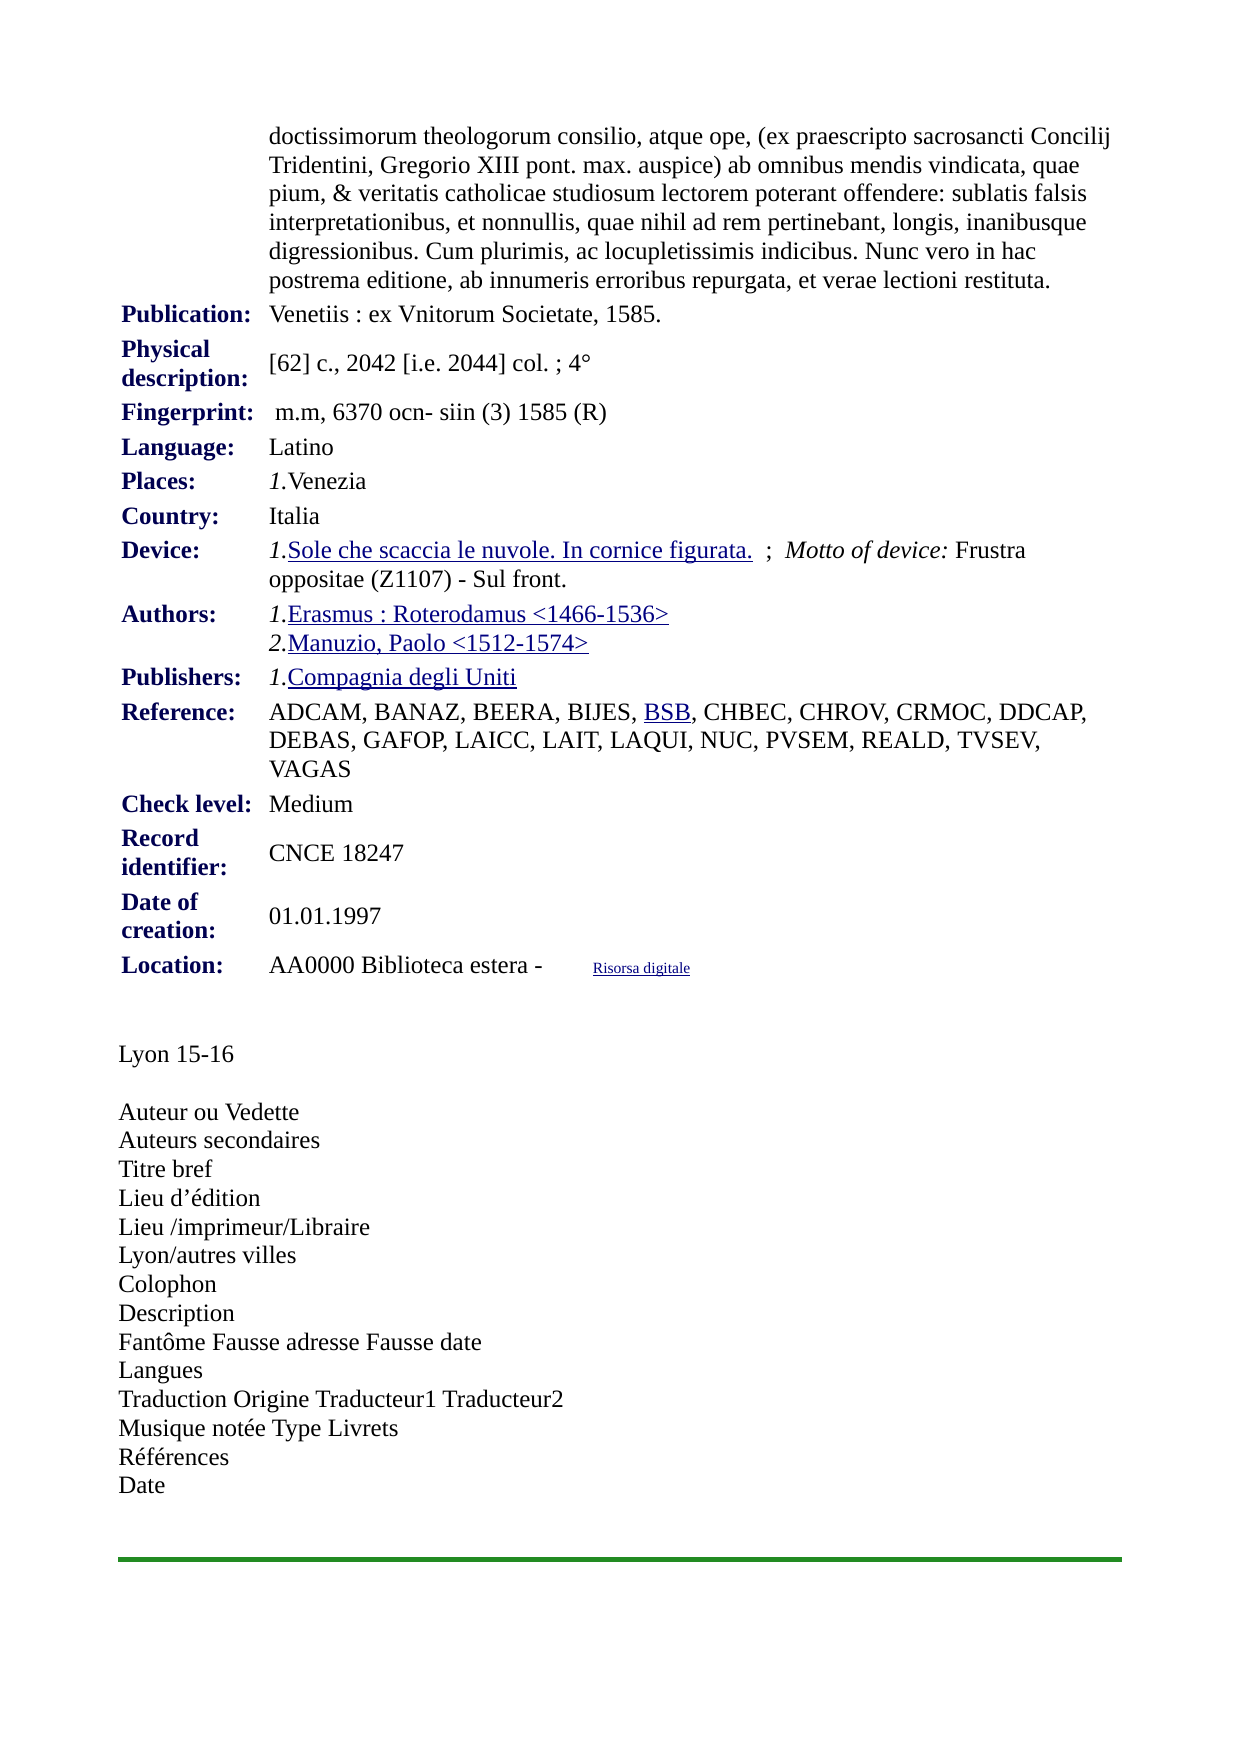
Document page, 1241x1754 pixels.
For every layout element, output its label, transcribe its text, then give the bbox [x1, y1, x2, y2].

text Lieu /imprimeur/Libraire [118, 1212, 1122, 1241]
table_cell m.m, 6370 ocn- siin (3) 1585 (R) [266, 394, 1122, 429]
text Langues [118, 1356, 1122, 1384]
table_cell AA0000 Biblioteca estera - Risorsa digitale [266, 947, 1122, 982]
table_cell Fingerprint: [118, 394, 266, 429]
table_cell CNCE 18247 [266, 821, 1122, 884]
text Description [118, 1298, 1122, 1327]
table_cell Reference: [118, 694, 266, 786]
table_cell Latino [266, 429, 1122, 463]
table_cell [118, 118, 266, 296]
text Auteurs secondaires [118, 1126, 1122, 1154]
table_cell Language: [118, 429, 266, 463]
table_cell [62] c., 2042 [i.e. 2044] col. ; 4° [266, 331, 1122, 394]
table_cell 1.Erasmus : Roterodamus <1466-1536> 2.Manuzio, Paolo <1512-1574> [266, 596, 1122, 659]
table_cell Location: [118, 947, 266, 982]
text Titre bref [118, 1154, 1122, 1183]
text Traduction Origine Traducteur1 Traducteur2 [118, 1384, 1122, 1413]
table_cell Check level: [118, 786, 266, 821]
text Musique notée Type Livrets [118, 1413, 1122, 1442]
text Auteur ou Vedette [118, 1097, 1122, 1126]
table_cell Authors: [118, 596, 266, 659]
table_cell Publication: [118, 296, 266, 331]
table_cell Medium [266, 786, 1122, 821]
table_cell 01.01.1997 [266, 884, 1122, 947]
table_cell doctissimorum theologorum consilio, atque ope, (ex praescripto sacrosancti Concilij Tridentini, Gregorio XIII pont. max. auspice) ab omnibus mendis vindicata, quae pium, & veritatis catholicae studiosum lectorem poterant offendere: sublatis falsis interpretationibus, et nonnullis, quae nihil ad rem pertinebant, longis, inanibusque digressionibus. Cum plurimis, ac locupletissimis indicibus. Nunc vero in hac postrema editione, ab innumeris erroribus repurgata, et verae lectioni restituta. [266, 118, 1122, 296]
text Lieu d’édition [118, 1183, 1122, 1212]
table_cell Publishers: [118, 659, 266, 694]
text Colophon [118, 1269, 1122, 1298]
table_cell Italia [266, 498, 1122, 533]
table_cell 1.Venezia [266, 464, 1122, 498]
table_cell ADCAM, BANAZ, BEERA, BIJES, BSB, CHBEC, CHROV, CRMOC, DDCAP, DEBAS, GAFOP, LAICC, LAIT, LAQUI, NUC, PVSEM, REALD, TVSEV, VAGAS [266, 694, 1122, 786]
text Lyon/autres villes [118, 1241, 1122, 1269]
table_cell Date of creation: [118, 884, 266, 947]
table_cell Record identifier: [118, 821, 266, 884]
text Lyon 15-16 [118, 1039, 1122, 1068]
text Date [118, 1471, 1122, 1499]
table_cell Device: [118, 533, 266, 596]
text Fantôme Fausse adresse Fausse date [118, 1327, 1122, 1356]
table_cell Country: [118, 498, 266, 533]
table_cell Places: [118, 464, 266, 498]
text Références [118, 1442, 1122, 1471]
table_cell Venetiis : ex Vnitorum Societate, 1585. [266, 296, 1122, 331]
table_cell 1.Compagnia degli Uniti [266, 659, 1122, 694]
table_cell Physical description: [118, 331, 266, 394]
table_cell 1.Sole che scaccia le nuvole. In cornice figurata. ; Motto of device: Frustra oppositae (Z1107) - Sul front. [266, 533, 1122, 596]
